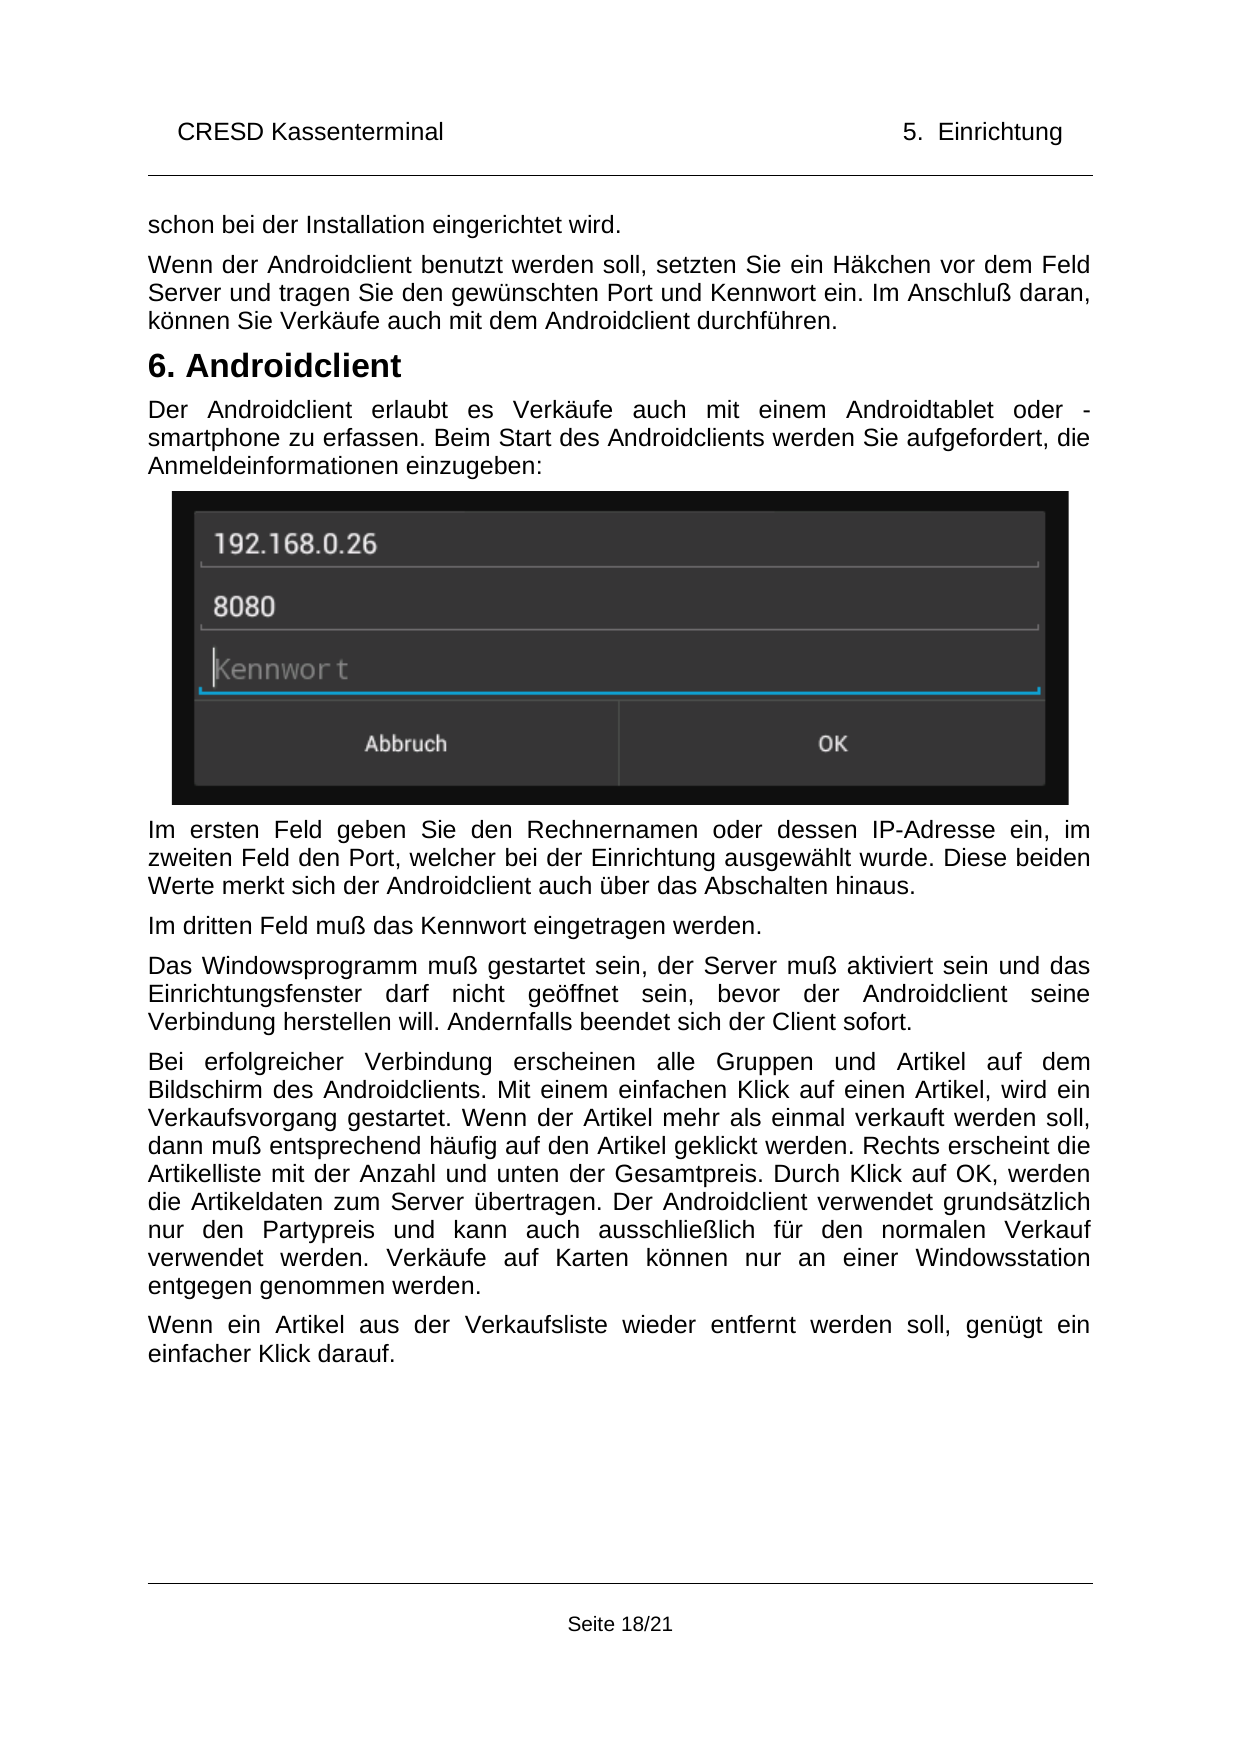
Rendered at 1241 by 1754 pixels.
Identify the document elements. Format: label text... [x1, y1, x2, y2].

text Im ersten Feld geben Sie den Rechnernamen oder dessen IP-Adresse ein, im zweiten Feld den Port, welcher bei der Einrichtung ausgewählt wurde. Diese beiden Werte merkt sich der Androidclient auch über das Abschalten hinaus. [148, 816, 1093, 900]
picture [171, 491, 1069, 805]
text Bei erfolgreicher Verbindung erscheinen alle Gruppen und Artikel auf dem Bildschirm des Androidclients. Mit einem einfachen Klick auf einen Artikel, wird ein Verkaufsvorgang gestartet. Wenn der Artikel mehr als einmal verkauft werden soll, dann muß entsprechend häufig auf den Artikel geklickt werden. Rechts erscheint die Artikelliste mit der Anzahl und unten der Gesamtpreis. Durch Klick auf OK, werden die Artikeldaten zum Server übertragen. Der Androidclient verwendet grundsätzlich nur den Partypreis und kann auch ausschließlich für den normalen Verkauf verwendet werden. Verkäufe auf Karten können nur an einer Windowsstation entgegen genommen werden. [148, 1047, 1093, 1300]
text schon bei der Installation eingerichtet wird. [148, 211, 1093, 239]
text Wenn der Androidclient benutzt werden soll, setzten Sie ein Häkchen vor dem Feld Server und tragen Sie den gewünschten Port und Kennwort ein. Im Anschluß daran, können Sie Verkäufe auch mit dem Androidclient durchführen. [148, 251, 1093, 335]
text Wenn ein Artikel aus der Verkaufsliste wieder entfernt werden soll, genügt ein einfacher Klick darauf. [148, 1311, 1093, 1367]
subtitle Androidclient [148, 347, 1093, 384]
text Das Windowsprogramm muß gestartet sein, der Server muß aktiviert sein und das Einrichtungsfenster darf nicht geöffnet sein, bevor der Androidclient seine Verbindung herstellen will. Andernfalls beendet sich der Client sofort. [148, 952, 1093, 1036]
text Der Androidclient erlaubt es Verkäufe auch mit einem Androidtablet oder -smartphone zu erfassen. Beim Start des Androidclients werden Sie aufgefordert, die Anmeldeinformationen einzugeben: [148, 396, 1093, 480]
text Im dritten Feld muß das Kennwort eingetragen werden. [148, 912, 1093, 940]
